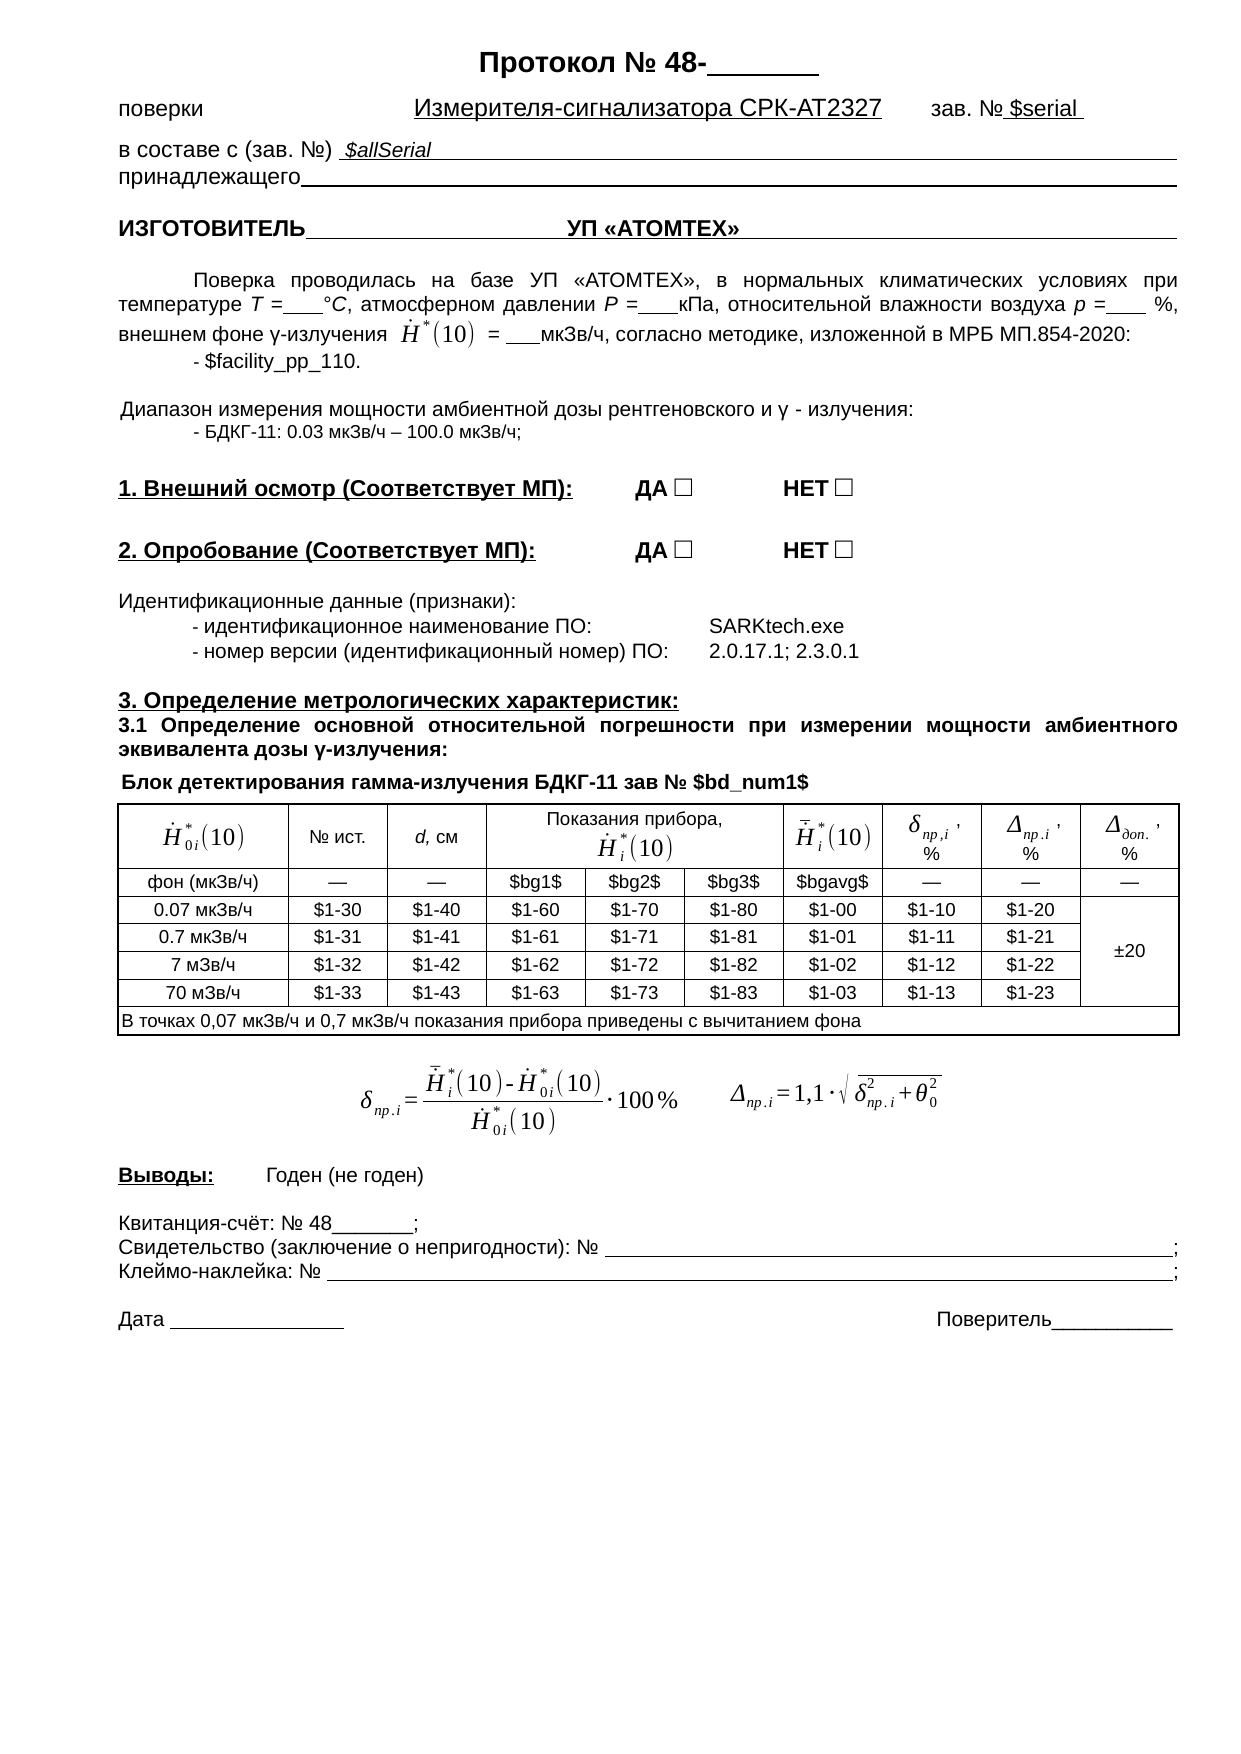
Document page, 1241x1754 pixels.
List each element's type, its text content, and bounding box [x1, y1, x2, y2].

table_cell $1-33 [289, 980, 387, 1006]
table_cell $1-40 [388, 897, 486, 923]
table_cell $1-71 [586, 924, 684, 951]
text - номер версии (идентификационный номер) ПО: 2.0.17.1; 2.3.0.1 [118, 639, 1179, 663]
text Клеймо-наклейка: № ; [118, 1259, 1179, 1283]
text Свидетельство (заключение о непригодности): № ; [118, 1235, 1179, 1259]
table_cell $1-41 [388, 924, 486, 951]
table_cell $1-13 [883, 980, 981, 1006]
table_cell $1-21 [982, 924, 1080, 951]
table_cell $1-81 [685, 924, 783, 951]
text Диапазон измерения мощности амбиентной дозы рентгеновского и γ - излучения: [120, 397, 1173, 421]
text Дата Поверитель [118, 1307, 1179, 1331]
table_cell Показания прибора, [487, 805, 783, 868]
table_cell $1-70 [586, 897, 684, 923]
text 3. Определение метрологических характеристик: [118, 687, 1179, 713]
table_cell 7 мЗв/ч [119, 952, 288, 979]
text 3.1 Определение основной относительной погрешности при измерении мощности амбиентного эквивалента дозы γ-излучения: [118, 713, 1179, 761]
table_cell $1-63 [487, 980, 585, 1006]
text Поверка проводилась на базе УП «АТОМТЕХ», в нормальных климатических условиях при температуре Т = °С, атмосферном давлении Р = кПа, относительной влажности воздуха р = %, внешнем фоне γ-излучения = мкЗв/ч, согласно методике, изложенной в МРБ МП.854-2020: [118, 268, 1179, 349]
table_cell , % [883, 805, 981, 868]
table_cell $bg1$ [487, 869, 585, 896]
table_cell , % [1081, 805, 1178, 868]
text Идентификационные данные (признаки): [118, 588, 1179, 612]
table_cell — [289, 869, 387, 896]
table_cell $1-82 [685, 952, 783, 979]
table_cell $1-43 [388, 980, 486, 1006]
table_cell $1-62 [487, 952, 585, 979]
table_header Блок детектирования гамма-излучения БДКГ-11 зав № $bd_num1$ [118, 761, 1179, 803]
table_cell 0.07 мкЗв/ч [119, 897, 288, 923]
table_cell $bg2$ [586, 869, 684, 896]
table_cell $bg3$ [685, 869, 783, 896]
table_cell 70 мЗв/ч [119, 980, 288, 1006]
table_cell $1-02 [784, 952, 882, 979]
table_cell [784, 805, 882, 868]
table_cell $1-00 [784, 897, 882, 923]
table_cell $1-60 [487, 897, 585, 923]
table_cell d, см [388, 805, 486, 868]
text 2. Опробование (Соответствует МП): ДА □ НЕТ □ [118, 531, 1179, 564]
text 1. Внешний осмотр (Соответствует МП): ДА □ НЕТ □ [118, 469, 1179, 502]
text - идентификационное наименование ПО: SARKtech.exe [118, 612, 1179, 639]
table_cell $1-61 [487, 924, 585, 951]
table_cell $1-22 [982, 952, 1080, 979]
text - БДКГ-11: 0.03 мкЗв/ч – 100.0 мкЗв/ч; [118, 421, 1179, 442]
table_cell $1-23 [982, 980, 1080, 1006]
table_cell $1-03 [784, 980, 882, 1006]
table_cell [119, 805, 288, 868]
text Квитанция-счёт: № 48_______; [118, 1211, 1179, 1235]
table_cell $1-20 [982, 897, 1080, 923]
text - $facility_pp_110. [118, 349, 1179, 373]
table_cell , % [982, 805, 1080, 868]
table_cell $1-31 [289, 924, 387, 951]
table_cell $1-10 [883, 897, 981, 923]
table_cell $1-12 [883, 952, 981, 979]
table_cell фон (мкЗв/ч) [119, 869, 288, 896]
text ИЗГОТОВИТЕЛЬ УП «АТОМТЕХ» [118, 215, 1179, 242]
table_cell ±20 [1081, 897, 1178, 1006]
table_cell $1-11 [883, 924, 981, 951]
table_cell В точках 0,07 мкЗв/ч и 0,7 мкЗв/ч показания прибора приведены с вычитанием фона [119, 1007, 1178, 1034]
table_cell $1-80 [685, 897, 783, 923]
table_cell $1-01 [784, 924, 882, 951]
table_cell $1-83 [685, 980, 783, 1006]
table_cell 0.7 мкЗв/ч [119, 924, 288, 951]
table_cell — [1081, 869, 1178, 896]
table_cell $1-72 [586, 952, 684, 979]
text Выводы: Годен (не годен) [118, 1163, 1179, 1187]
table_cell $bgavg$ [784, 869, 882, 896]
table_cell $1-32 [289, 952, 387, 979]
table_cell № ист. [289, 805, 387, 868]
table_cell $1-30 [289, 897, 387, 923]
text в составе с (зав. №) $allSerial [118, 136, 1179, 163]
text Протокол № 48- [88, 45, 1179, 79]
table_cell — [982, 869, 1080, 896]
table_cell $1-73 [586, 980, 684, 1006]
text поверки Измерителя-сигнализатора СРК-АТ2327 зав. № $serial [118, 93, 1179, 122]
text принадлежащего [118, 163, 1179, 189]
table_cell — [388, 869, 486, 896]
table_cell $1-42 [388, 952, 486, 979]
table_cell — [883, 869, 981, 896]
